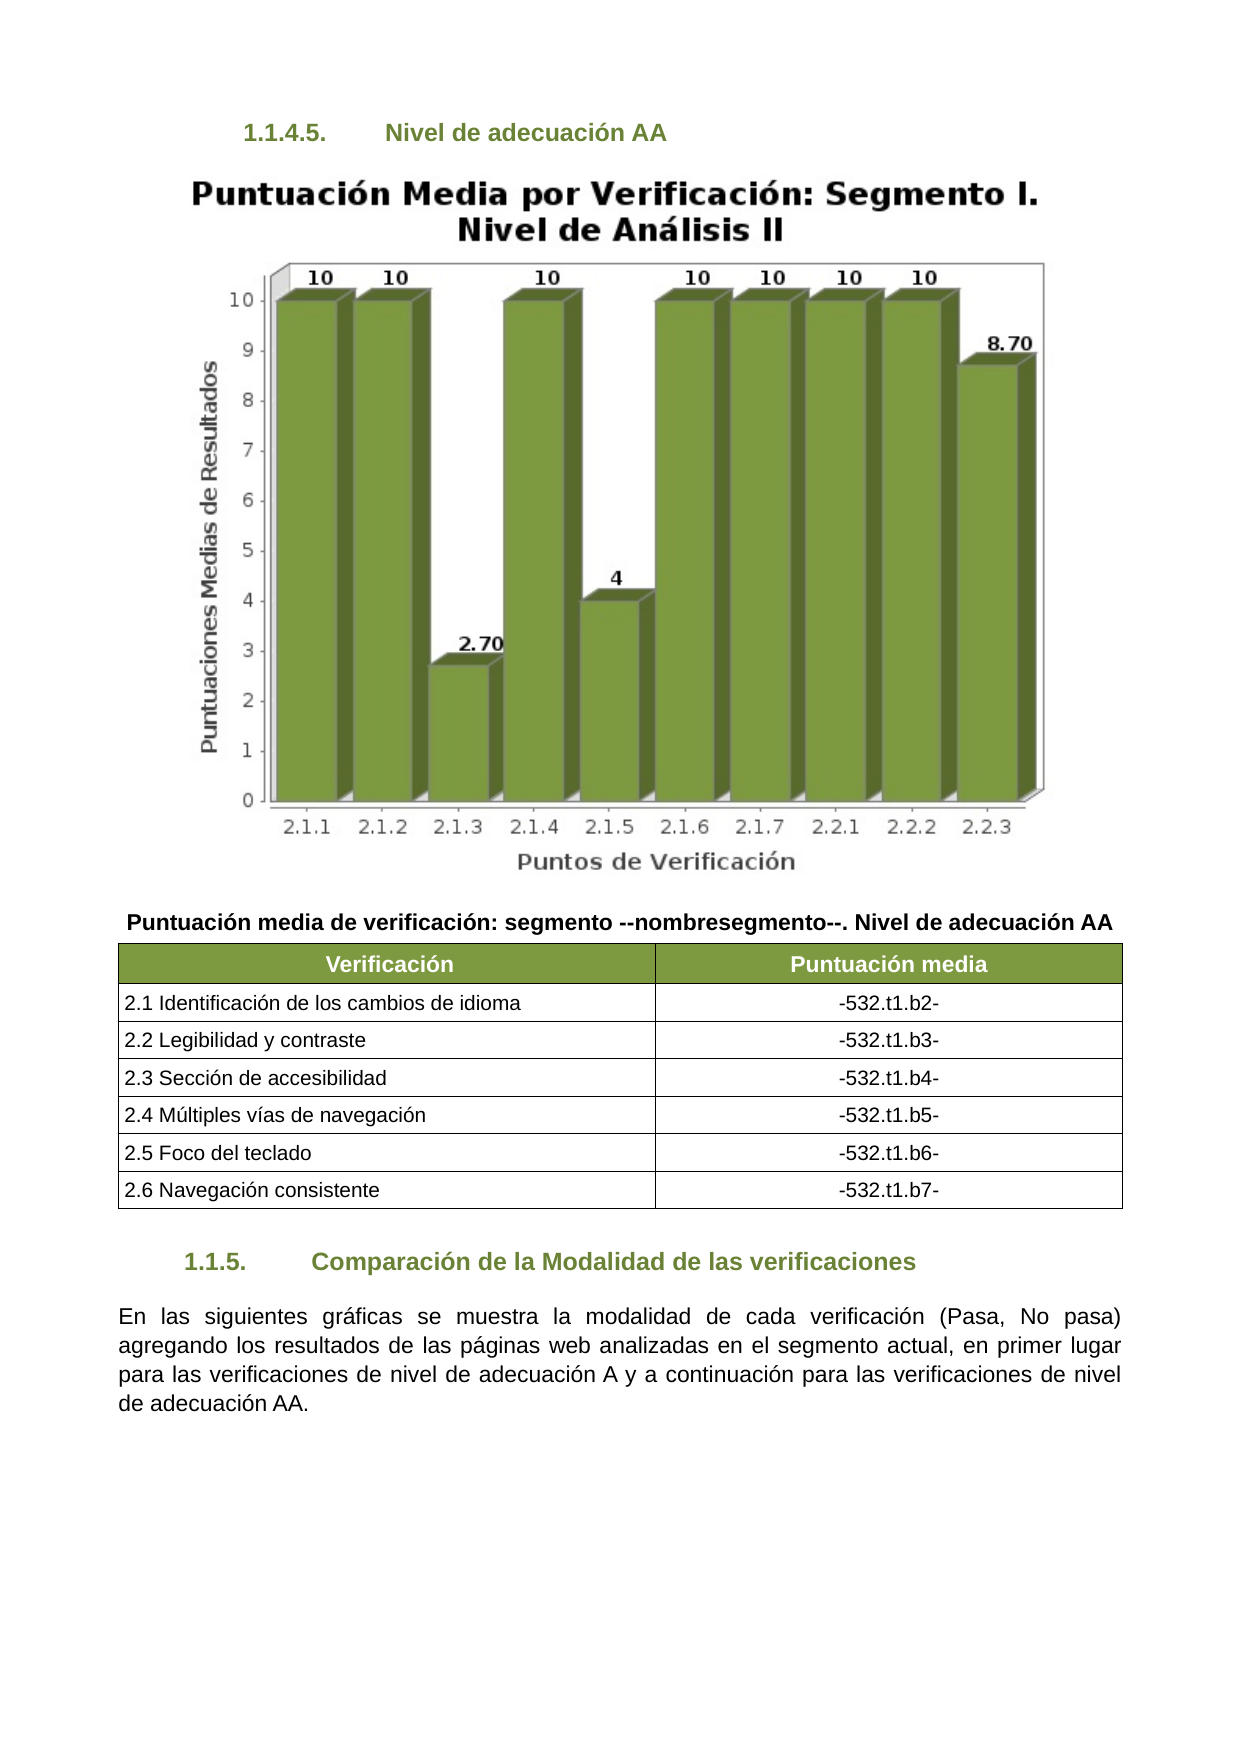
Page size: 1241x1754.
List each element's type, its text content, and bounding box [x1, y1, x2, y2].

table_cell 2.6 Navegación consistente [119, 1172, 655, 1208]
table_cell -532.t1.b2- [656, 984, 1122, 1021]
table_cell -532.t1.b6- [656, 1134, 1122, 1171]
text En las siguientes gráficas se muestra la modalidad de cada verificación (Pasa, No pasa) agregando los resultados de las páginas web analizadas en el segmento actual, en primer lugar para las verificaciones de nivel de adecuación A y a continuación para las verificaciones de nivel de adecuación AA. [118, 1303, 1122, 1416]
table_cell -532.t1.b4- [656, 1059, 1122, 1096]
picture [178, 174, 1062, 884]
table_cell 2.2 Legibilidad y contraste [119, 1022, 655, 1058]
table_cell -532.t1.b3- [656, 1022, 1122, 1058]
table_cell 2.5 Foco del teclado [119, 1134, 655, 1171]
subtitle Comparación de la Modalidad de las verificaciones [177, 1247, 1122, 1275]
table_cell 2.4 Múltiples vías de navegación [119, 1097, 655, 1133]
table_header Puntuación media [656, 944, 1122, 983]
table_cell 2.1 Identificación de los cambios de idioma [119, 984, 655, 1021]
table_cell 2.3 Sección de accesibilidad [119, 1059, 655, 1096]
text Puntuación media de verificación: segmento --nombresegmento--. Nivel de adecuación AA [118, 909, 1122, 935]
subtitle Nivel de adecuación AA [236, 118, 1122, 147]
table_cell -532.t1.b5- [656, 1097, 1122, 1133]
table_header Verificación [119, 944, 655, 983]
table_cell -532.t1.b7- [656, 1172, 1122, 1208]
